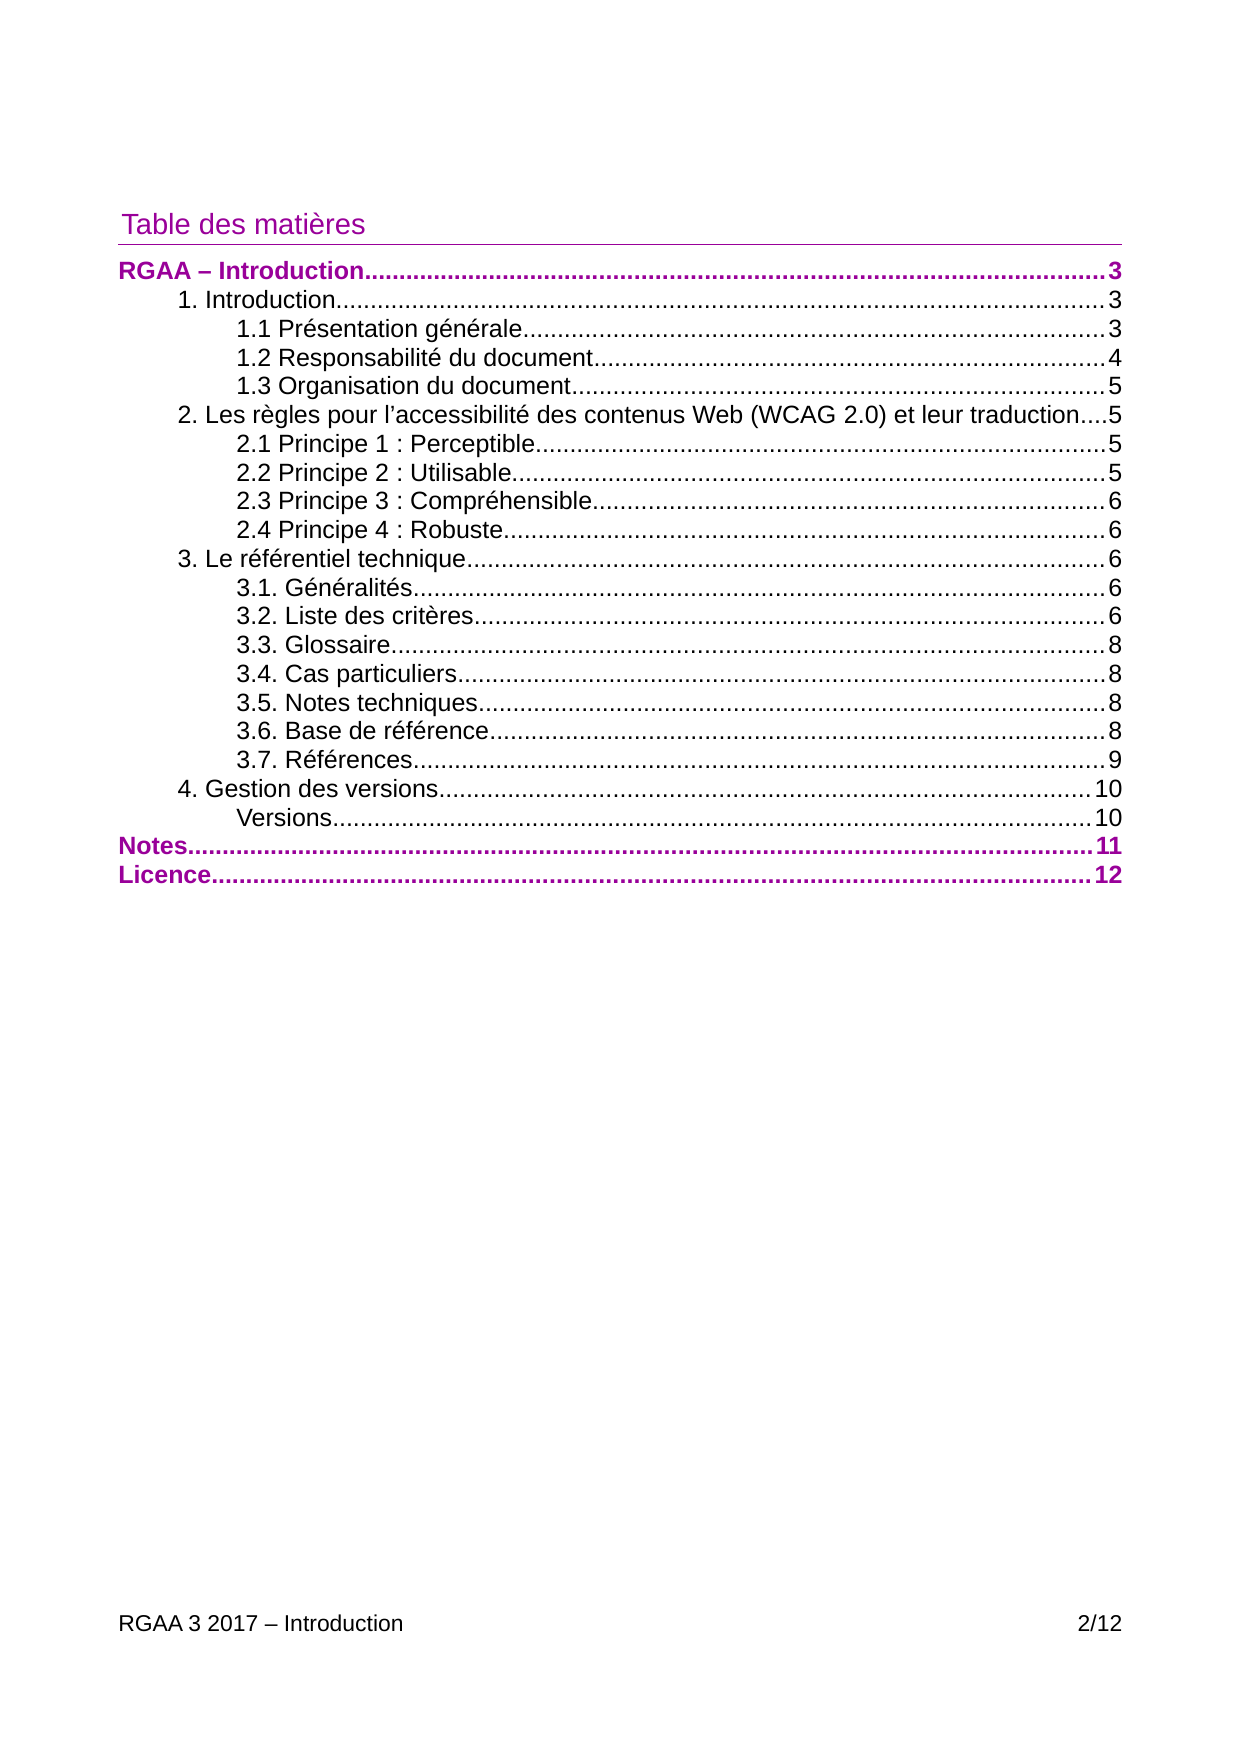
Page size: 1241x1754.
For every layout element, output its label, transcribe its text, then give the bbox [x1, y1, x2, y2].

text 3.5. Notes techniques 8 [236, 687, 1122, 716]
text 3.7. Références 9 [236, 745, 1122, 774]
text 2.1 Principe 1 : Perceptible 5 [236, 429, 1122, 457]
text 3.3. Glossaire 8 [236, 630, 1122, 659]
text Licence 12 [118, 860, 1122, 889]
text 2.4 Principe 4 : Robuste 6 [236, 515, 1122, 544]
text 3. Le référentiel technique 6 [177, 544, 1122, 572]
text Versions 10 [236, 802, 1122, 831]
text 3.6. Base de référence 8 [236, 716, 1122, 745]
text 2.3 Principe 3 : Compréhensible 6 [236, 486, 1122, 515]
text 1. Introduction 3 [177, 285, 1122, 314]
text 1.1 Présentation générale 3 [236, 314, 1122, 342]
text 1.3 Organisation du document 5 [236, 371, 1122, 400]
text 2. Les règles pour l’accessibilité des contenus Web (WCAG 2.0) et leur traduction 5 [177, 400, 1122, 429]
text Notes 11 [118, 831, 1122, 860]
subtitle Table des matières [118, 204, 1122, 244]
text 1.2 Responsabilité du document 4 [236, 342, 1122, 371]
text 4. Gestion des versions 10 [177, 774, 1122, 802]
text 3.2. Liste des critères 6 [236, 601, 1122, 630]
text RGAA – Introduction 3 [118, 256, 1122, 285]
text 3.4. Cas particuliers 8 [236, 659, 1122, 687]
text 3.1. Généralités 6 [236, 572, 1122, 601]
text 2.2 Principe 2 : Utilisable 5 [236, 457, 1122, 486]
